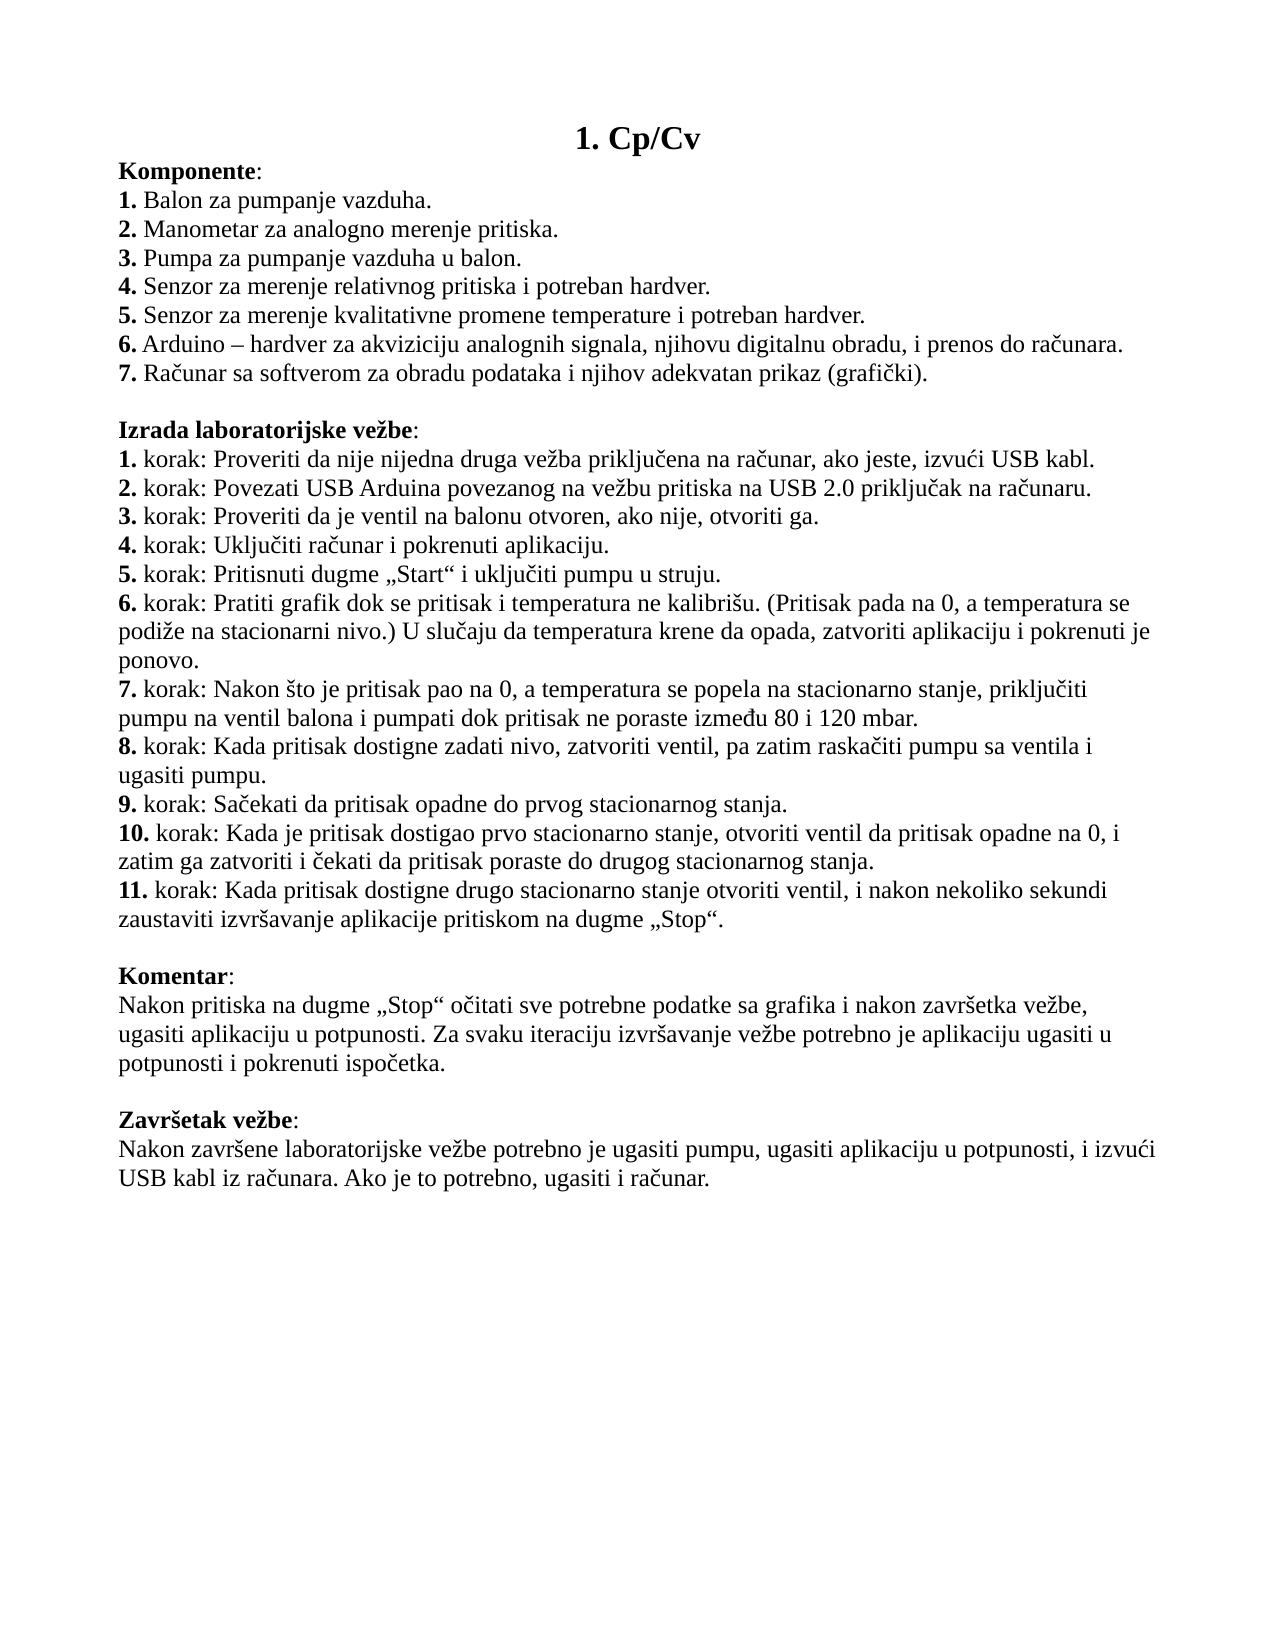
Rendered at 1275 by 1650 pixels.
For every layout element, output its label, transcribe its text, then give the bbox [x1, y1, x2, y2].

text Nakon pritiska na dugme „Stop“ očitati sve potrebne podatke sa grafika i nakon završetka vežbe, ugasiti aplikaciju u potpunosti. Za svaku iteraciju izvršavanje vežbe potrebno je aplikaciju ugasiti u potpunosti i pokrenuti ispočetka. [118, 990, 1157, 1076]
text Izrada laboratorijske vežbe: [118, 415, 1157, 444]
text 7. Računar sa softverom za obradu podataka i njihov adekvatan prikaz (grafički). [118, 358, 1157, 386]
text 4. Senzor za merenje relativnog pritiska i potreban hardver. [118, 271, 1157, 300]
text 3. Pumpa za pumpanje vazduha u balon. [118, 243, 1157, 271]
text Komentar: [118, 961, 1157, 990]
text 6. Arduino – hardver za akviziciju analognih signala, njihovu digitalnu obradu, i prenos do računara. [118, 329, 1157, 358]
text 3. korak: Proveriti da je ventil na balonu otvoren, ako nije, otvoriti ga. [118, 501, 1157, 530]
text 11. korak: Kada pritisak dostigne drugo stacionarno stanje otvoriti ventil, i nakon nekoliko sekundi zaustaviti izvršavanje aplikacije pritiskom na dugme „Stop“. [118, 875, 1157, 933]
text 9. korak: Sačekati da pritisak opadne do prvog stacionarnog stanja. [118, 789, 1157, 818]
text Nakon završene laboratorijske vežbe potrebno je ugasiti pumpu, ugasiti aplikaciju u potpunosti, i izvući USB kabl iz računara. Ako je to potrebno, ugasiti i računar. [118, 1134, 1157, 1191]
text 10. korak: Kada je pritisak dostigao prvo stacionarno stanje, otvoriti ventil da pritisak opadne na 0, i zatim ga zatvoriti i čekati da pritisak poraste do drugog stacionarnog stanja. [118, 818, 1157, 875]
text 7. korak: Nakon što je pritisak pao na 0, a temperatura se popela na stacionarno stanje, priključiti pumpu na ventil balona i pumpati dok pritisak ne poraste između 80 i 120 mbar. [118, 674, 1157, 731]
text Komponente: [118, 156, 1157, 185]
text 4. korak: Uključiti računar i pokrenuti aplikaciju. [118, 530, 1157, 559]
text 5. korak: Pritisnuti dugme „Start“ i uključiti pumpu u struju. [118, 559, 1157, 588]
text 1. Cp/Cv [118, 118, 1157, 156]
text 8. korak: Kada pritisak dostigne zadati nivo, zatvoriti ventil, pa zatim raskačiti pumpu sa ventila i ugasiti pumpu. [118, 731, 1157, 789]
text 5. Senzor za merenje kvalitativne promene temperature i potreban hardver. [118, 300, 1157, 329]
text Završetak vežbe: [118, 1105, 1157, 1134]
text 2. Manometar za analogno merenje pritiska. [118, 214, 1157, 243]
text 6. korak: Pratiti grafik dok se pritisak i temperatura ne kalibrišu. (Pritisak pada na 0, a temperatura se podiže na stacionarni nivo.) U slučaju da temperatura krene da opada, zatvoriti aplikaciju i pokrenuti je ponovo. [118, 588, 1157, 674]
text 1. Balon za pumpanje vazduha. [118, 185, 1157, 214]
text 1. korak: Proveriti da nije nijedna druga vežba priključena na računar, ako jeste, izvući USB kabl. 2. korak: Povezati USB Arduina povezanog na vežbu pritiska na USB 2.0 priključak na računaru. [118, 444, 1157, 501]
